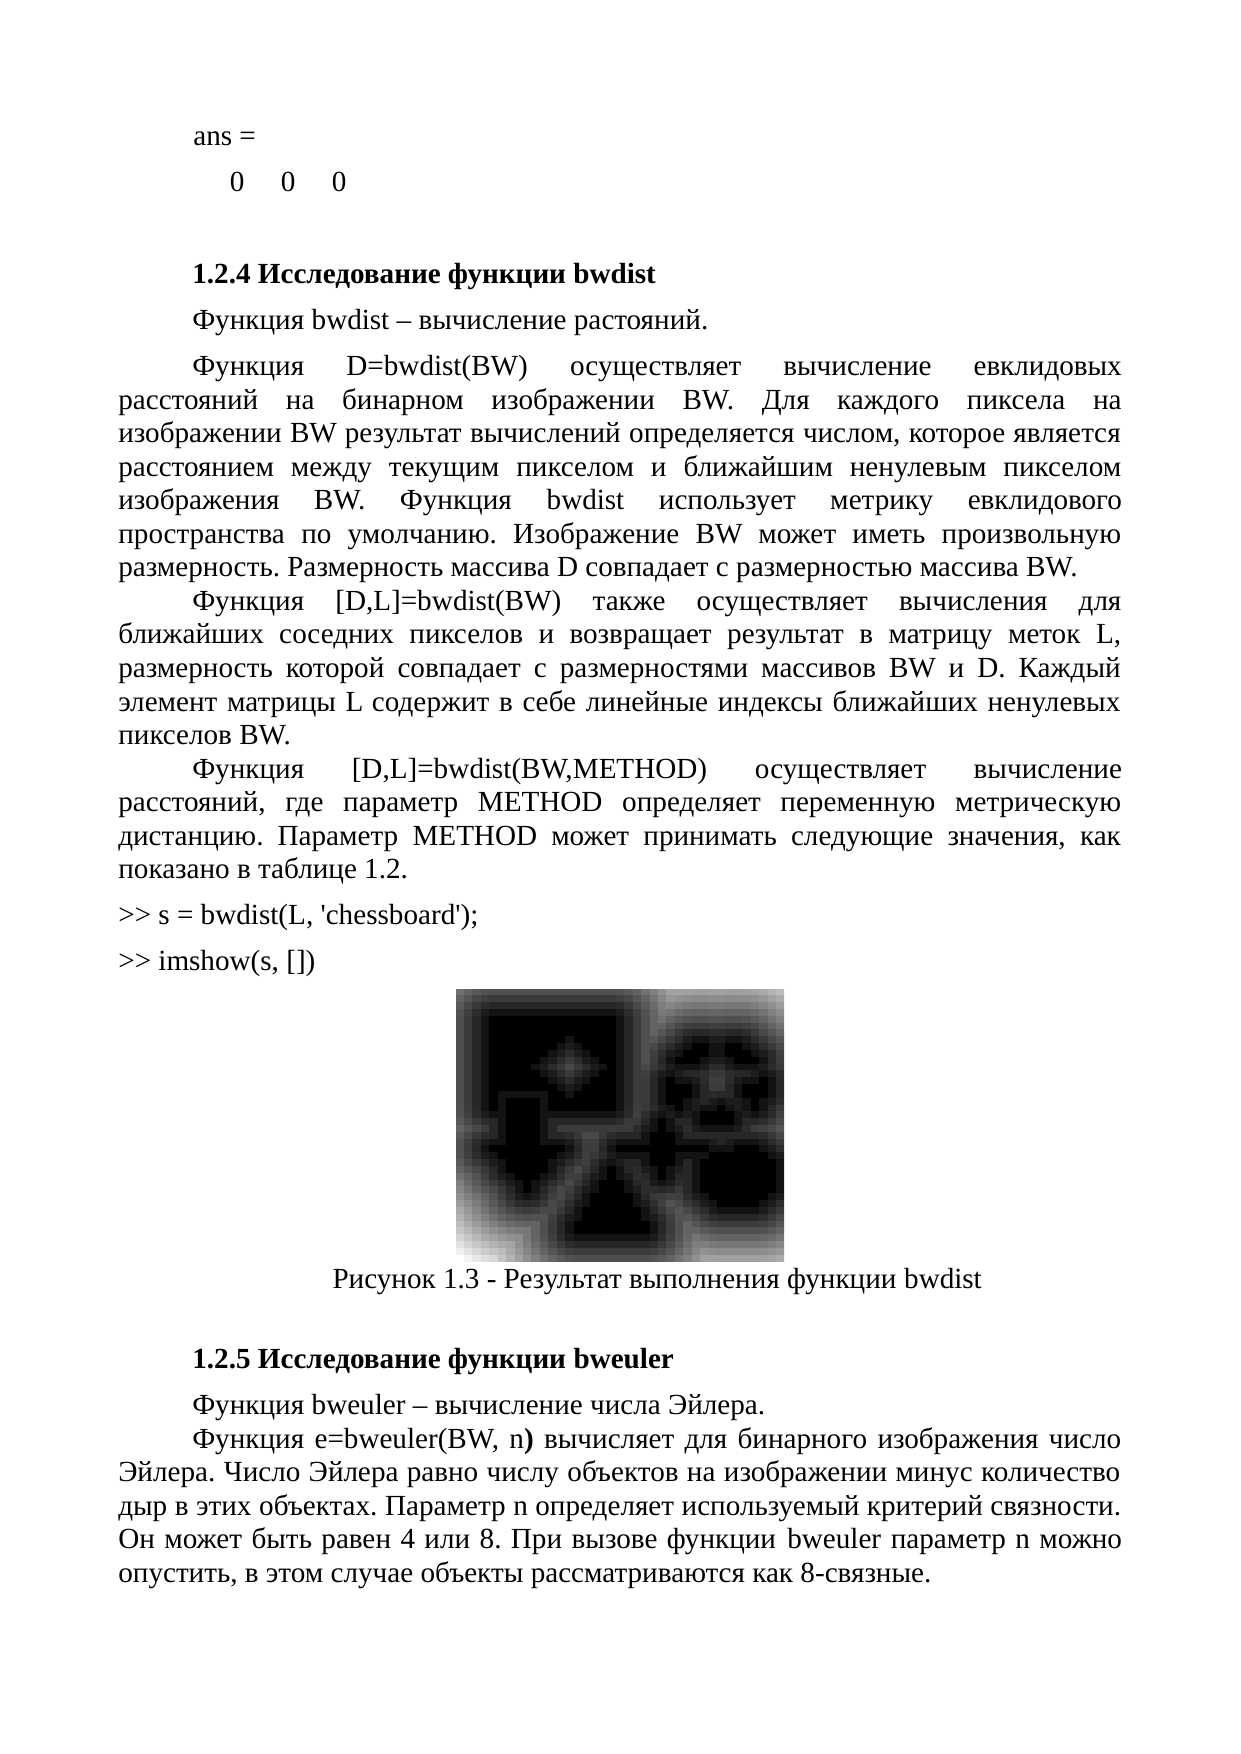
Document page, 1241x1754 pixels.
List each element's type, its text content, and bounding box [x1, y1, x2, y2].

text Функция [D,L]=bwdist(BW,METHOD) осуществляет вычисление расстояний, где параметр METHOD определяет переменную метрическую дистанцию. Параметр METHOD может принимать следующие значения, как показано в таблице 1.2. [118, 751, 1122, 885]
text 1.2.5 Исследование функции bweuler [118, 1341, 1122, 1375]
text >> imshow(s, []) [118, 943, 1122, 977]
text Функция bweuler – вычисление числа Эйлера. [118, 1387, 1122, 1421]
picture [456, 989, 785, 1262]
text Функция bwdist – вычисление растояний. [118, 302, 1122, 336]
text Функция [D,L]=bwdist(BW) также осуществляет вычисления для ближайших соседних пикселов и возвращает результат в матрицу меток L, размерность которой совпадает с размерностями массивов BW и D. Каждый элемент матрицы L содержит в себе линейные индексы ближайших ненулевых пикселов BW. [118, 583, 1122, 751]
text >> s = bwdist(L, 'chessboard'); [118, 897, 1122, 931]
text Функция е=bweuler(BW, n) вычисляет для бинарного изображения число Эйлера. Число Эйлера равно числу объектов на изображении минус количество дыр в этих объектах. Параметр n определяет используемый критерий связности. Он может быть равен 4 или 8. При вызове функции bweuler параметр n можно опустить, в этом случае объекты рассматриваются как 8-связные. [118, 1421, 1122, 1588]
text Функция D=bwdist(BW) осуществляет вычисление евклидовых расстояний на бинарном изображении BW. Для каждого пиксела на изображении BW результат вычислений определяется числом, которое является расстоянием между текущим пикселом и ближайшим ненулевым пикселом изображения BW. Функция bwdist использует метрику евклидового пространства по умолчанию. Изображение BW может иметь произвольную размерность. Размерность массива D совпадает с размерностью массива BW. [118, 348, 1122, 583]
text 1.2.4 Исследование функции bwdist [118, 256, 1122, 290]
text Рисунок 1.3 - Результат выполнения функции bwdist [118, 1002, 1122, 1295]
text 0 0 0 [118, 164, 1122, 198]
text ans = [118, 118, 1122, 152]
